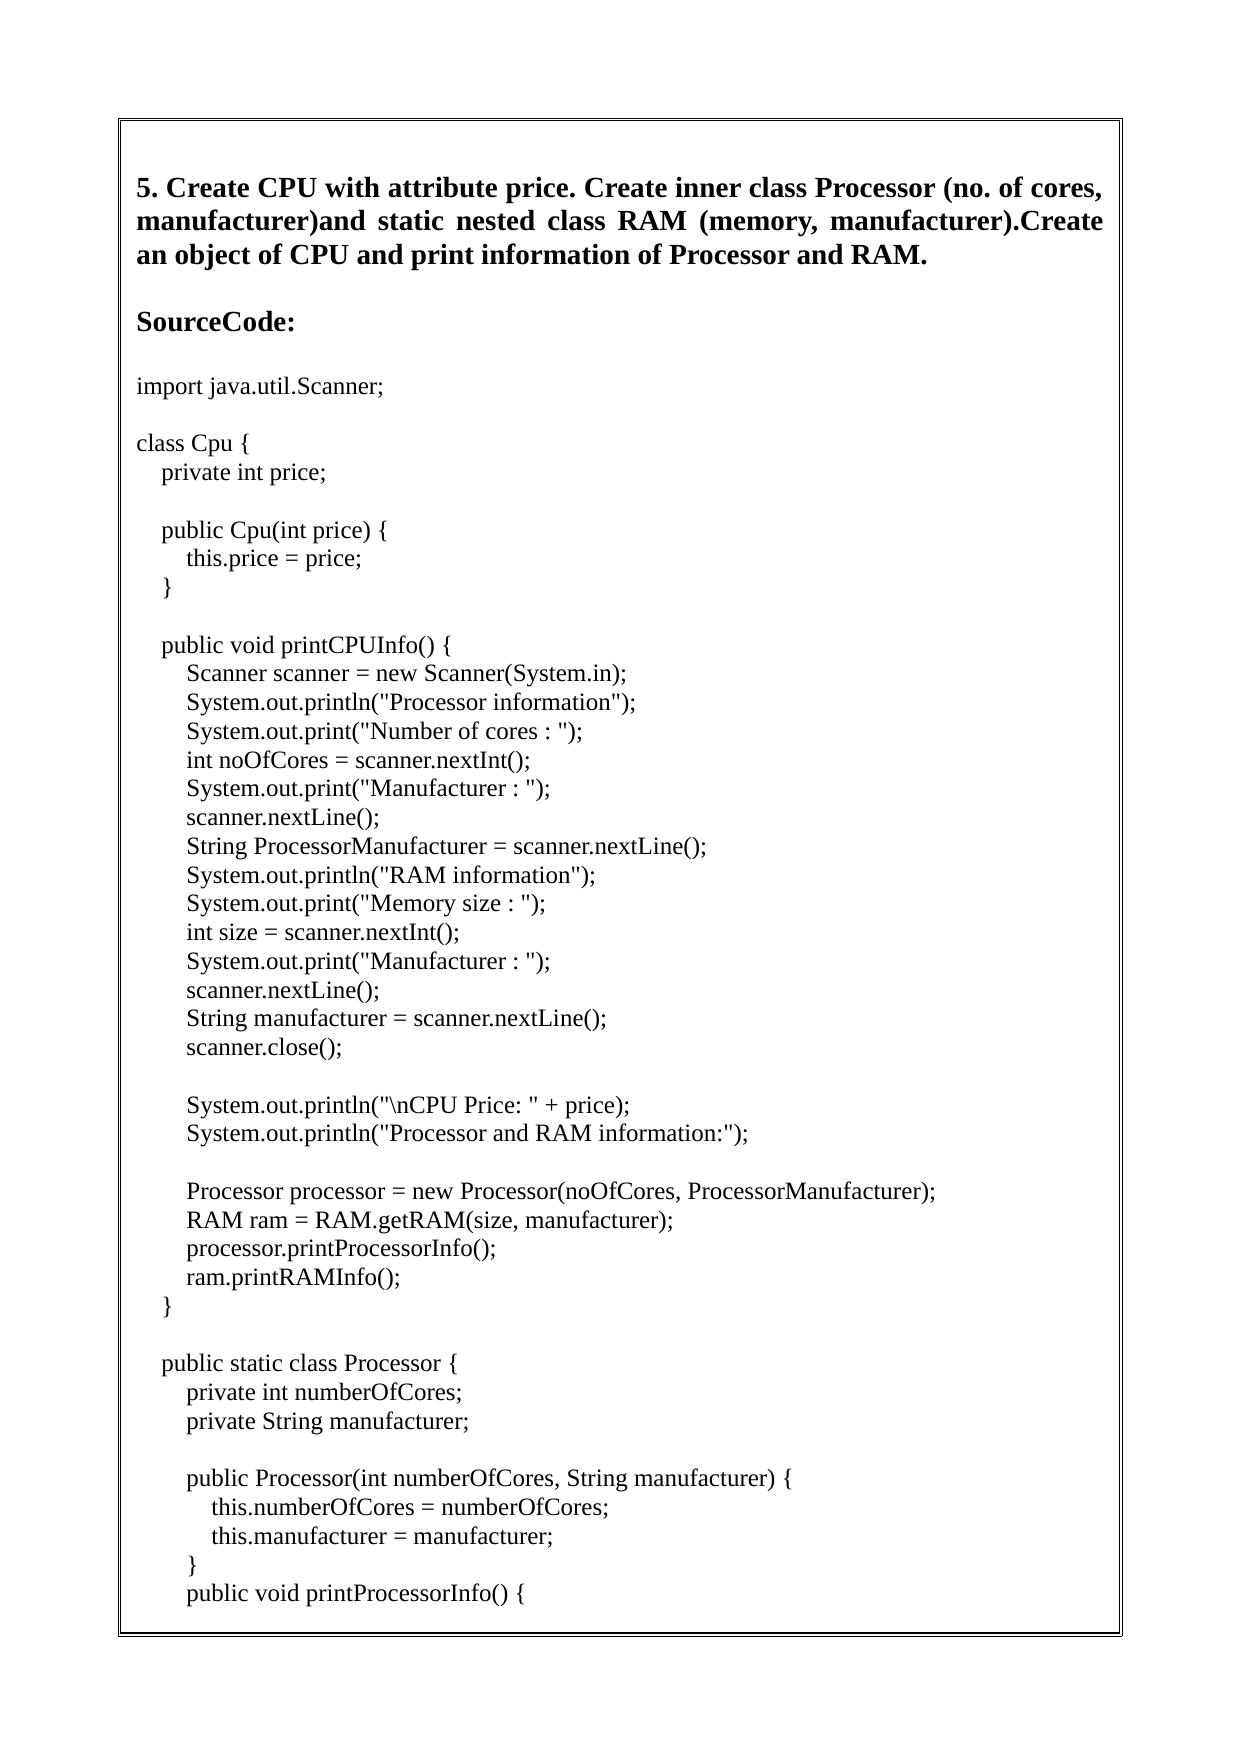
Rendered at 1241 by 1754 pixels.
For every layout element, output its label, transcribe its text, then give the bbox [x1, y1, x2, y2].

text System.out.println("RAM information"); [136, 860, 1104, 888]
text } [136, 1291, 1104, 1320]
text System.out.print("Number of cores : "); [136, 716, 1104, 745]
text public Cpu(int price) { [136, 515, 1104, 543]
text public void printProcessorInfo() { [136, 1578, 1104, 1607]
text processor.printProcessorInfo(); [136, 1233, 1104, 1262]
text int size = scanner.nextInt(); [136, 917, 1104, 946]
text public static class Processor { [136, 1348, 1104, 1377]
text System.out.println("Processor information"); [136, 687, 1104, 716]
text private String manufacturer; [136, 1406, 1104, 1435]
text int noOfCores = scanner.nextInt(); [136, 745, 1104, 773]
text RAM ram = RAM.getRAM(size, manufacturer); [136, 1205, 1104, 1233]
text private int numberOfCores; [136, 1377, 1104, 1406]
text } [136, 572, 1104, 601]
text Scanner scanner = new Scanner(System.in); [136, 658, 1104, 687]
text scanner.nextLine(); [136, 802, 1104, 831]
text Processor processor = new Processor(noOfCores, ProcessorManufacturer); [136, 1176, 1104, 1205]
text ram.printRAMInfo(); [136, 1262, 1104, 1291]
text } [136, 1550, 1104, 1578]
text class Cpu { [136, 428, 1104, 457]
text import java.util.Scanner; [136, 371, 1104, 400]
text public Processor(int numberOfCores, String manufacturer) { [136, 1463, 1104, 1492]
text System.out.println("Processor and RAM information:"); [136, 1118, 1104, 1147]
text public void printCPUInfo() { [136, 630, 1104, 658]
text System.out.print("Manufacturer : "); [136, 773, 1104, 802]
text System.out.println("\nCPU Price: " + price); [136, 1090, 1104, 1118]
text scanner.close(); [136, 1032, 1104, 1061]
text this.numberOfCores = numberOfCores; [136, 1492, 1104, 1521]
text System.out.print("Memory size : "); [136, 888, 1104, 917]
text scanner.nextLine(); [136, 975, 1104, 1003]
text SourceCode: [136, 304, 1104, 337]
text 5. Create CPU with attribute price. Create inner class Processor (no. of cores, manufacturer)and static nested class RAM (memory, manufacturer).Create an object of CPU and print information of Processor and RAM. [136, 170, 1104, 270]
text this.price = price; [136, 543, 1104, 572]
text private int price; [136, 457, 1104, 486]
text String manufacturer = scanner.nextLine(); [136, 1003, 1104, 1032]
text this.manufacturer = manufacturer; [136, 1521, 1104, 1550]
text System.out.print("Manufacturer : "); [136, 946, 1104, 975]
text String ProcessorManufacturer = scanner.nextLine(); [136, 831, 1104, 860]
